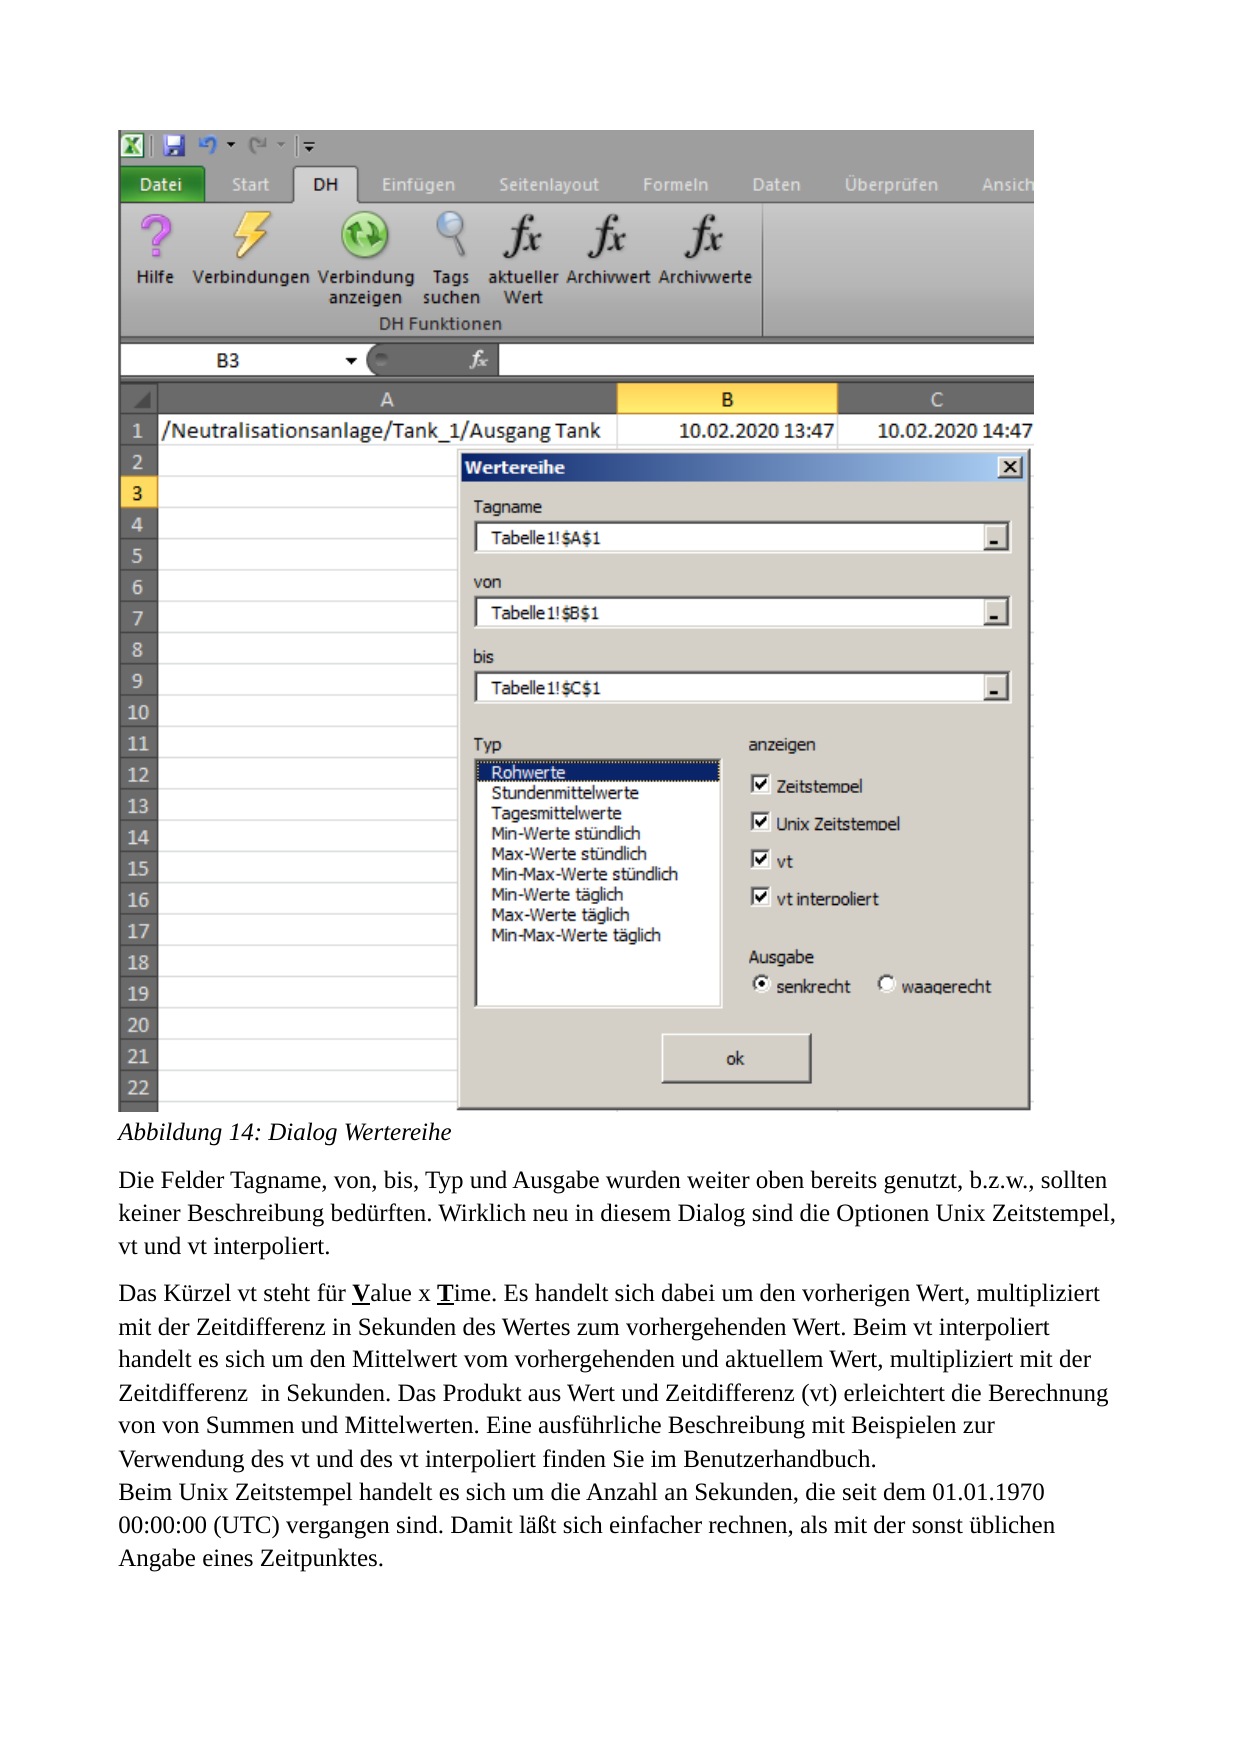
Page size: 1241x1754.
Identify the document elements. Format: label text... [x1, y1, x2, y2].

text Die Felder Tagname, von, bis, Typ und Ausgabe wurden weiter oben bereits genutzt, b.z.w., sollten keiner Beschreibung bedürften. Wirklich neu in diesem Dialog sind die Optionen Unix Zeitstempel, vt und vt interpoliert. [118, 1165, 1122, 1260]
text Das Kürzel vt steht für Value x Time. Es handelt sich dabei um den vorherigen Wert, multipliziert mit der Zeitdifferenz in Sekunden des Wertes zum vorhergehenden Wert. Beim vt interpoliert handelt es sich um den Mittelwert vom vorhergehenden und aktuellem Wert, multipliziert mit der Zeitdifferenz in Sekunden. Das Produkt aus Wert und Zeitdifferenz (vt) erleichtert die Berechnung von von Summen und Mittelwerten. Eine ausführliche Beschreibung mit Beispielen zur Verwendung des vt und des vt interpoliert finden Sie im Benutzerhandbuch. Beim Unix Zeitstempel handelt es sich um die Anzahl an Sekunden, die seit dem 01.01.1970 00:00:00 (UTC) vergangen sind. Damit läßt sich einfacher rechnen, als mit der sonst üblichen Angabe eines Zeitpunktes. [118, 1278, 1122, 1571]
text Abbildung 14: Dialog Wertereihe [118, 1112, 1034, 1146]
picture [118, 130, 1034, 1112]
